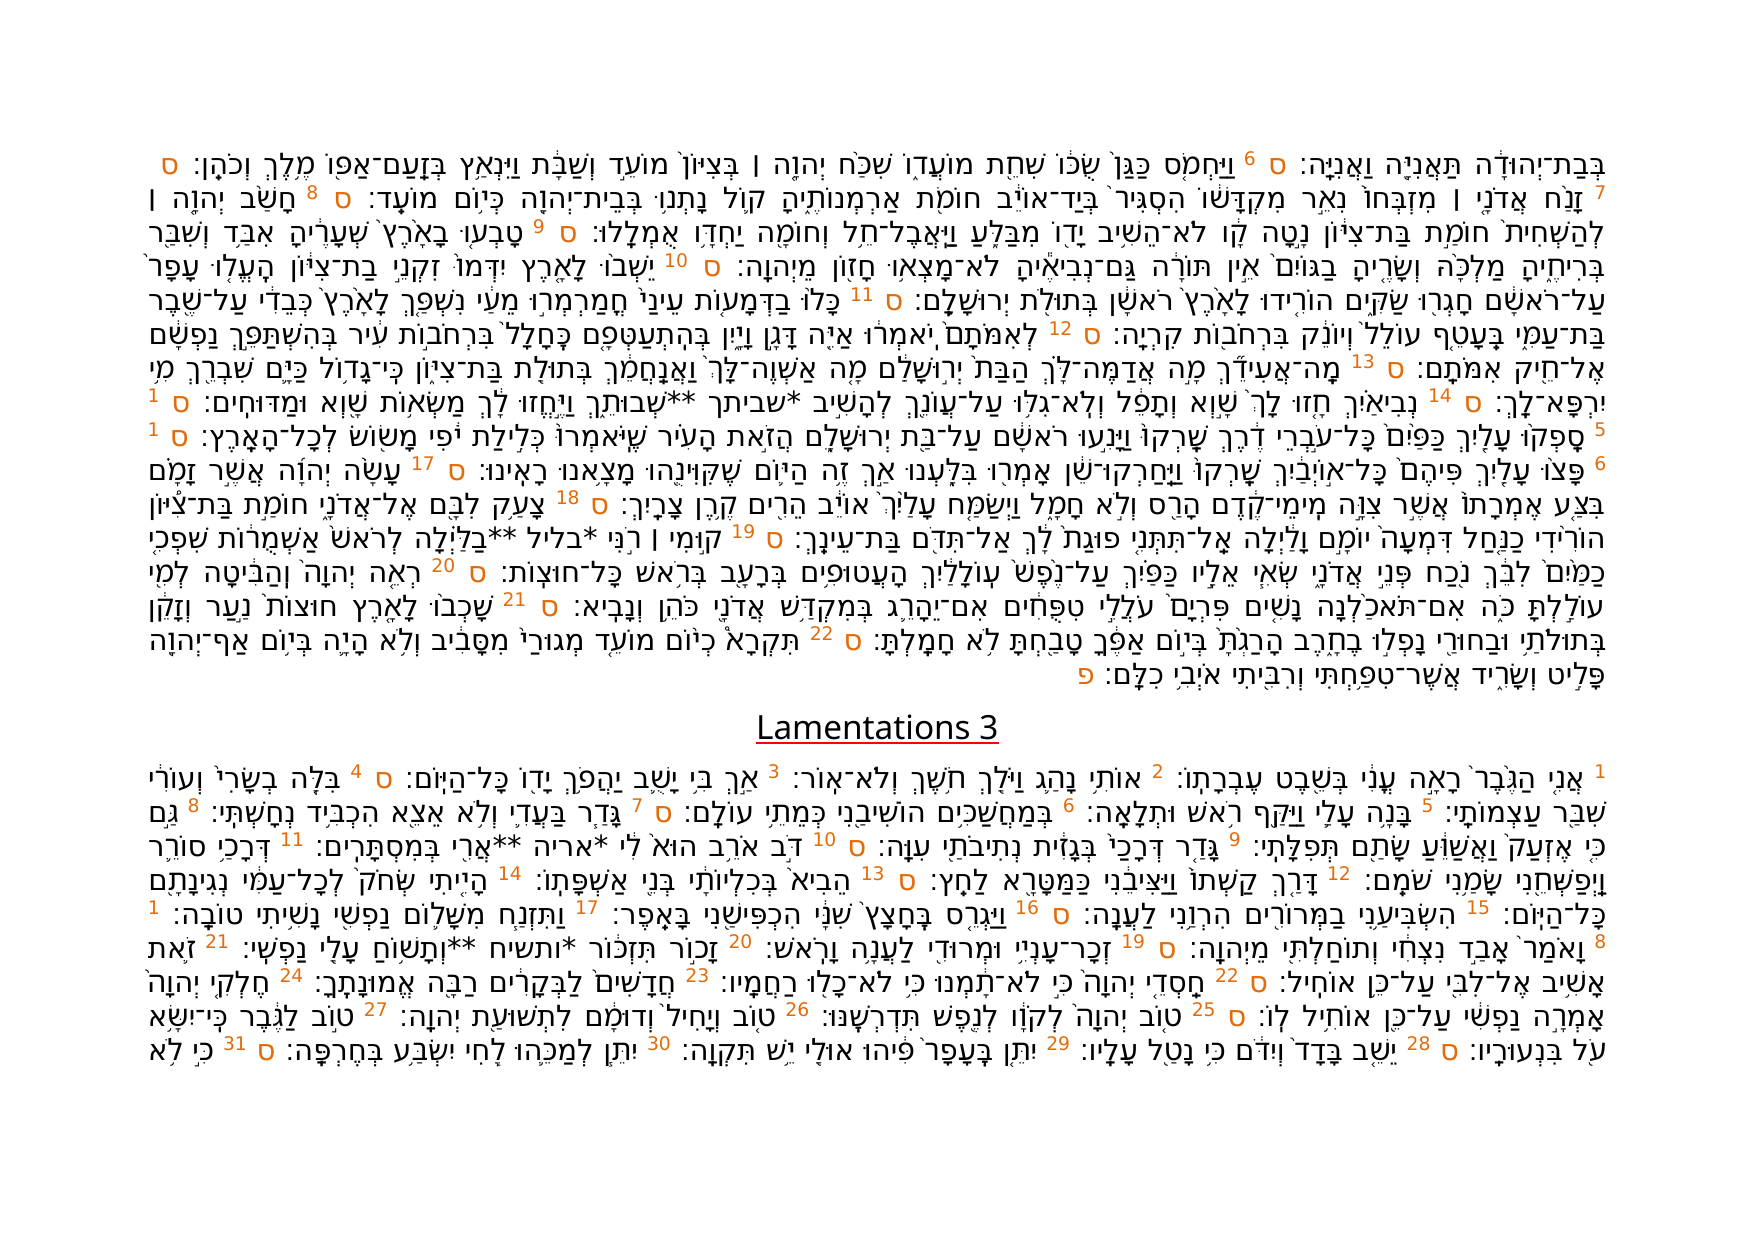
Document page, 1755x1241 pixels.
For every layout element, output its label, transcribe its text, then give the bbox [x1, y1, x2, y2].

text Lamentations 3 [148, 703, 1606, 749]
text 1 אֲנִ֤י הַגֶּ֙בֶר֙ רָאָ֣ה עֳנִ֔י בְּשֵׁ֖בֶט עֶבְרָתֽוֹ׃ 2 אוֹתִ֥י נָהַ֛ג וַיֹּלַ֖ךְ חֹ֥שֶׁךְ וְלֹא־אֽוֹר׃ ‬‬3 אַ֣ךְ בִּ֥י יָשֻׁ֛ב יַהֲפֹ֥ךְ יָד֖וֹ כָּל־הַיּֽוֹם׃ ס ‬‬4 בִּלָּ֤ה בְשָׂרִי֙ וְעוֹרִ֔י שִׁבַּ֖ר עַצְמוֹתָֽי׃ ‬‬5 בָּנָ֥ה עָלַ֛י וַיַּקַּ֖ף רֹ֥אשׁ וּתְלָאָֽה׃ ‬‬6 בְּמַחֲשַׁכִּ֥ים הוֹשִׁיבַ֖נִי כְּמֵתֵ֥י עוֹלָֽם׃ ס ‬‬7 גָּדַ֧ר בַּעֲדִ֛י וְלֹ֥א אֵצֵ֖א הִכְבִּ֥יד נְחָשְׁתִּֽי׃ ‬‬8 גַּ֣ם כִּ֤י אֶזְעַק֙ וַאֲשַׁוֵּ֔עַ שָׂתַ֖ם תְּפִלָּתִֽי׃ ‬‬9 גָּדַ֤ר דְּרָכַי֙ בְּגָזִ֔ית נְתִיבֹתַ֖י עִוָּֽה׃ ס ‬‬10 דֹּ֣ב אֹרֵ֥ב הוּא֙ לִ֔י *אריה **אֲרִ֖י בְּמִסְתָּרִֽים׃ ‬‬11 דְּרָכַ֥י סוֹרֵ֛ר וַֽיְפַשְּׁחֵ֖נִי שָׂמַ֥נִי שֹׁמֵֽם׃ ‬‬12 דָּרַ֤ךְ קַשְׁתוֹ֙ וַיַּצִּיבֵ֔נִי כַּמַּטָּרָ֖א לַחֵֽץ׃ ס ‬‬13 הֵבִיא֙ בְּכִלְיוֹתָ֔י בְּנֵ֖י אַשְׁפָּתֽוֹ׃ ‬‬14 הָיִ֤יתִי שְּׂחֹק֙ לְכָל־עַמִּ֔י נְגִינָתָ֖ם כָּל־הַיּֽוֹם׃ ‬‬15 הִשְׂבִּיעַ֥נִי בַמְּרוֹרִ֖ים הִרְוַ֥נִי לַעֲנָֽה׃ ס ‬‬16 וַיַּגְרֵ֤ס בֶּֽחָצָץ֙ שִׁנָּ֔י הִכְפִּישַׁ֖נִי בָּאֵֽפֶר׃ ‬‬17 וַתִּזְנַ֧ח מִשָּׁל֛וֹם נַפְשִׁ֖י נָשִׁ֥יתִי טוֹבָֽה׃ ‬‬18 וָאֹמַר֙ אָבַ֣ד נִצְחִ֔י וְתוֹחַלְתִּ֖י מֵיְהוָֽה׃ ס ‬‬19 זְכָר־עָנְיִ֥י וּמְרוּדִ֖י לַעֲנָ֥ה וָרֹֽאשׁ׃ ‬‬20 זָכ֣וֹר תִּזְכּ֔וֹר *ותשיח **וְתָשׁ֥וֹחַ עָלַ֖י נַפְשִֽׁי׃ ‬‬21 זֹ֛את אָשִׁ֥יב אֶל־לִבִּ֖י עַל־כֵּ֥ן אוֹחִֽיל׃ ס ‬‬22 חַֽסְדֵ֤י יְהוָה֙ כִּ֣י לֹא־תָ֔מְנוּ כִּ֥י לֹא־כָל֖וּ רַחֲמָֽיו׃ ‬‬23 חֲדָשִׁים֙ לַבְּקָרִ֔ים רַבָּ֖ה אֱמוּנָתֶֽךָ׃ ‬‬24 חֶלְקִ֤י יְהוָה֙ אָמְרָ֣ה נַפְשִׁ֔י עַל־כֵּ֖ן אוֹחִ֥יל לֽוֹ׃ ס ‬‬25 ט֤וֹב יְהוָה֙ לְקֹוָ֔ו לְנֶ֖פֶשׁ תִּדְרְשֶֽׁנּוּ׃ ‬‬26 ט֤וֹב וְיָחִיל֙ וְדוּמָ֔ם לִתְשׁוּעַ֖ת יְהוָֽה׃ ‬‬27 ט֣וֹב לַגֶּ֔בֶר כִּֽי־יִשָּׂ֥א עֹ֖ל בִּנְעוּרָֽיו׃ ס ‬‬28 יֵשֵׁ֤ב בָּדָד֙ וְיִדֹּ֔ם כִּ֥י נָטַ֖ל עָלָֽיו׃ ‬‬29 יִתֵּ֤ן בֶּֽעָפָר֙ פִּ֔יהוּ אוּלַ֖י יֵ֥שׁ תִּקְוָֽה׃ ‬‬30 יִתֵּ֧ן לְמַכֵּ֛הוּ לֶ֖חִי יִשְׂבַּ֥ע בְּחֶרְפָּֽה׃ ס ‬‬31 כִּ֣י לֹ֥א יִזְנַ֛ח לְעוֹלָ֖ם אֲדֹנָֽי׃ ‬‬32 כִּ֣י אִם־הוֹגָ֔ה וְרִחַ֖ם כְּרֹ֥ב *חסדו **חֲסָדָֽיו׃ ‬‬33 כִּ֣י לֹ֤א עִנָּה֙ מִלִבּ֔וֹ וַיַּגֶּ֖ה בְ‬‏נֵי־אִֽישׁ׃ ס ‬‬34 לְדַכֵּא֙ תַּ֣חַת רַגְלָ֔יו כֹּ֖ל אֲסִ֥ירֵי אָֽרֶץ׃ ‬‬35 לְהַטּוֹת֙ מִשְׁפַּט־גָּ֔בֶר נֶ֖גֶד פְּנֵ֥י עֶלְיֽוֹן׃ ‬‬36 לְעַוֵּ֤ת אָדָם֙ בְּרִיב֔וֹ אֲדֹנָ֖י לֹ֥א רָאָֽה׃ ס ‬‬37 מִ֣י זֶ֤ה אָמַר֙ וַתֶּ֔הִי אֲדֹנָ֖י לֹ֥א צִוָּֽה׃ ‬‬38 מִפִּ֤י עֶלְיוֹן֙ לֹ֣א תֵצֵ֔א הָרָע֖וֹת וְהַטּֽוֹב׃ ‬‬39 מַה־יִּתְאוֹנֵן֙ אָדָ֣ם חָ֔י גֶּ֖בֶר עַל־*חטאו **חֲטָאָֽיו׃ ס ‬‬40 נַחְפְּשָׂ֤ה דְרָכֵ֙ינוּ֙ וְֽנַחְקֹ֔רָה וְנָשׁ֖וּבָה עַד־יְהוָֽה׃ ‬‬41 נִשָּׂ֤א לְבָבֵ֙נוּ֙ אֶל־כַּפָּ֔יִם אֶל־אֵ֖ל בַּשָּׁמָֽיִם׃ ‬‬42 נַ֤חְנוּ פָשַׁ֙עְנוּ֙ וּמָרִ֔ינוּ אַתָּ֖ה לֹ֥א סָלָֽחְתָּ׃ ס ‬‬43 סַכֹּ֤תָה בָאַף֙ וַֽתִּרְדְּפֵ֔נוּ הָרַ֖גְתָּ לֹ֥א חָמָֽלְתָּ׃ ‬‬44 סַכּ֤וֹתָה בֶֽעָנָן֙ לָ֔ךְ מֵעֲב֖וֹר תְּפִלָּֽה׃ ‬‬45 סְחִ֧י וּמָא֛וֹס תְּשִׂימֵ֖נוּ בְּקֶ֥רֶב הָעַמִּֽים׃ ס ‬‬46 פָּצ֥וּ עָלֵ֛ינוּ פִּיהֶ֖ם כָּל־אֹיְבֵֽינוּ׃ ‬‬47 פַּ֧חַד וָפַ֛חַת הָ֥יָה לָ֖נוּ הַשֵּׁ֥את וְהַשָּֽׁבֶר׃ ‬‬48 פַּלְגֵי־מַ֙יִם֙ תֵּרַ֣ד עֵינִ֔י עַל־שֶׁ֖בֶר בַּת־עַמִּֽי׃ ס ‬‬49 עֵינִ֧י נִגְּרָ֛ה וְלֹ֥א תִדְמֶ֖ה מֵאֵ֥ין הֲפֻגֽוֹת׃ ‬‬50 עַד־יַשְׁקִ֣יף וְיֵ֔רֶא יְהוָ֖ה מִשָּׁמָֽיִם׃ ‬‬51 עֵינִי֙ עֽוֹלְלָ֣ה לְנַפְשִׁ֔י מִכֹּ֖ל בְּנ֥וֹת עִירִֽי׃ ס ‬‬52 צ֥וֹד צָד֛וּנִי כַּצִּפּ֖וֹר אֹיְבַ֥י חִנָּֽם׃ ‬‬53 צָֽמְת֤וּ בַבּוֹר֙ חַיָּ֔י וַיַּדּוּ־אֶ֖בֶן בִּֽי׃ ‬‬54 צָֽפוּ־מַ֥יִם עַל־רֹאשִׁ֖י אָמַ֥רְתִּי נִגְזָֽרְתִּי׃ ס ‬‬55 קָרָ֤אתִי שִׁמְךָ֙ יְהוָ֔ה מִבּ֖וֹר תַּחְתִּיּֽוֹת׃ ‬‬56 קוֹלִ֖י שָׁמָ֑עְתָּ אַל־תַּעְלֵ֧ם אָזְנְךָ֛ לְרַוְחָתִ֖י לְשַׁוְעָתִֽי׃ ‬‬57 קָרַ֙בְתָּ֙ בְּי֣וֹם אֶקְרָאֶ֔ךָּ אָמַ֖רְתָּ אַל־תִּירָֽא׃ ס ‬‬58 רַ֧בְתָּ אֲדֹנָ֛י רִיבֵ֥י נַפְשִׁ֖י גָּאַ֥לְתָּ חַיָּֽי׃ ‬‬59 רָאִ֤יתָה יְהוָה֙ עַוָּ֣תָתִ֔י שָׁפְטָ֖ה מִשְׁפָּטִֽי׃ ‬‬60 רָאִ֙יתָה֙ כָּל־נִקְמָתָ֔ם כָּל־מַחְשְׁבֹתָ֖ם לִֽי׃ ס ‬‬61 שָׁמַ֤עְתָּ חֶרְפָּתָם֙ יְהוָ֔ה כָּל־מַחְשְׁבֹתָ֖ם עָלָֽי׃ ‬‬62 שִׂפְתֵ֤י קָמַי֙ וְהֶגְיוֹנָ֔ם עָלַ֖י כָּל־הַיּֽוֹם׃ ‬‬63 שִׁבְתָּ֤ם וְקִֽימָתָם֙ הַבִּ֔יטָה אֲנִ֖י מַנְגִּינָתָֽם׃ ס ‬‬64 תָּשִׁ֨יב לָהֶ֥ם גְּמ֛וּל יְהוָ֖ה כְּמַעֲשֵׂ֥ה יְדֵיהֶֽם׃ ‬‬65 תִּתֵּ֤ן לָהֶם֙ מְגִנַּת־לֵ֔ב תַּאֲלָֽתְךָ֖ לָהֶֽם׃ ‬‬66 תִּרְדֹּ֤ף בְּאַף֙ וְתַשְׁמִידֵ֔ם מִתַּ֖חַת שְׁמֵ֥י יְהוָֽה׃ פ ‬‬‬‬‬‬‬‬‬‬‬‬‬‬‬‬‬‬‬‬‬‬‬‬‬‬‬‬‬‬‬‬‬‬‬‬‬‬‬‬‬‬‬‬‬‬‬‬‬‬‬‬‬‬‬‬‬‬‬‬‬‬‬‬‬‬‬ [148, 761, 1606, 1067]
text 1 אֵיכָה֩ יָעִ֨יב בְּאַפּ֤וֹ ׀ אֲדֹנָי֙ אֶת־בַּת־צִיּ֔וֹן הִשְׁלִ֤יךְ מִשָּׁמַ֙יִם֙ אֶ֔רֶץ תִּפְאֶ֖רֶת יִשְׂרָאֵ֑ל וְלֹא־זָכַ֥ר הֲדֹם־רַגְלָ֖יו בְּי֥וֹם אַפּֽוֹ׃ ס 2 בִּלַּ֨ע אֲדֹנָ֜י *לא **וְלֹ֣א חָמַ֗ל אֵ֚ת כָּל־נְא֣וֹת יַעֲקֹ֔ב הָרַ֧ס בְּעֶבְרָת֛וֹ מִבְצְרֵ֥י בַת־יְהוּדָ֖ה הִגִּ֣יעַ לָאָ֑רֶץ חִלֵּ֥ל מַמְלָכָ֖ה וְשָׂרֶֽיהָ׃ ס ‬‬3 גָּדַ֣ע בָּֽחֳרִי אַ֗ף כֹּ֚ל קֶ֣רֶן יִשְׂרָאֵ֔ל הֵשִׁ֥יב אָח֛וֹר יְמִינ֖וֹ מִפְּנֵ֣י אוֹיֵ֑ב וַיִּבְעַ֤ר בְּיַעֲקֹב֙ כְּאֵ֣שׁ לֶֽהָבָ֔ה אָכְלָ֖ה סָבִֽיב׃ ס ‬‬4 דָּרַ֨ךְ קַשְׁתּ֜וֹ כְּאוֹיֵ֗ב נִצָּ֤ב יְמִינוֹ֙ כְּצָ֔ר וַֽיַּהֲרֹ֔ג כֹּ֖ל מַחֲמַדֵּי־עָ֑יִן בְּאֹ֙הֶל֙ בַּת־צִיּ֔וֹן שָׁפַ֥ךְ כָּאֵ֖שׁ חֲמָתֽוֹ׃ ס ‬‬5 הָיָ֨ה אֲדֹנָ֤י ׀ כְּאוֹיֵב֙ בִּלַּ֣ע יִשְׂרָאֵ֔ל בִּלַּע֙ כָּל־אַרְמְנוֹתֶ֔יהָ שִׁחֵ֖ת מִבְצָרָ֑יו וַיֶּ֙רֶב֙ בְּבַת־יְהוּדָ֔ה תַּאֲנִיָּ֖ה וַאֲנִיָּֽה׃ ס ‬‬6 וַיַּחְמֹ֤ס כַּגַּן֙ שֻׂכּ֔וֹ שִׁחֵ֖ת מוֹעֲד֑וֹ שִׁכַּ֨ח יְהוָ֤ה ׀ בְּצִיּוֹן֙ מוֹעֵ֣ד וְשַׁבָּ֔ת וַיִּנְאַ֥ץ בְּזַֽעַם־אַפּ֖וֹ מֶ֥לֶךְ וְכֹהֵֽן׃ ס ‬‬7 זָנַ֨ח אֲדֹנָ֤י ׀ מִזְבְּחוֹ֙ נִאֵ֣ר מִקְדָּשׁ֔וֹ הִסְגִּיר֙ בְּיַד־אוֹיֵ֔ב חוֹמֹ֖ת אַרְמְנוֹתֶ֑יהָ ק֛וֹל נָתְנ֥וּ בְּבֵית־יְהוָ֖ה כְּי֥וֹם מוֹעֵֽד׃ ס ‬‬8 חָשַׁ֨ב יְהוָ֤ה ׀ לְהַשְׁחִית֙ חוֹמַ֣ת בַּת־צִיּ֔וֹן נָ֣טָה קָ֔ו לֹא־הֵשִׁ֥יב יָד֖וֹ מִבַּלֵּ֑עַ וַיּֽ͏ַאֲבֶל־חֵ֥ל וְחוֹמָ֖ה יַחְדָּ֥ו אֻמְלָֽלוּ׃ ס ‬‬9 טָבְע֤וּ בָאָ֙רֶץ֙ שְׁעָרֶ֔יהָ אִבַּ֥ד וְשִׁבַּ֖ר בְּרִיחֶ֑יהָ מַלְכָּ֨הּ וְשָׂרֶ֤יהָ בַגּוֹיִם֙ אֵ֣ין תּוֹרָ֔ה גַּם־נְבִיאֶ֕יהָ לֹא־מָצְא֥וּ חָז֖וֹן מֵיְהוָֽה׃ ס ‬‬10 יֵשְׁב֨וּ לָאָ֤רֶץ יִדְּמוּ֙ זִקְנֵ֣י בַת־צִיּ֔וֹן הֶֽעֱל֤וּ עָפָר֙ עַל־רֹאשָׁ֔ם חָגְר֖וּ שַׂקִּ֑ים הוֹרִ֤ידוּ לָאָ֙רֶץ֙ רֹאשָׁ֔ן בְּתוּלֹ֖ת יְרוּשָׁלָֽ͏ִם׃ ס ‬‬11 כָּל֨וּ בַדְּמָע֤וֹת עֵינַי֙ חֳמַרְמְר֣וּ מֵעַ֔י נִשְׁפַּ֤ךְ לָאָ֙רֶץ֙ כְּבֵדִ֔י עַל־שֶׁ֖בֶר בַּת־עַמִּ֑י בֵּֽעָטֵ֤ף עוֹלֵל֙ וְיוֹנֵ֔ק בִּרְחֹב֖וֹת קִרְיָֽה׃ ס ‬‬12 לְאִמֹּתָם֙ יֹֽאמְר֔וּ אַיֵּ֖ה דָּגָ֣ן וָיָ֑יִן בְּהִֽתְעַטְּפָ֤ם כֶּֽחָלָל֙ בִּרְחֹב֣וֹת עִ֔יר בְּהִשְׁתַּפֵּ֣ךְ נַפְשָׁ֔ם אֶל־חֵ֖יק אִמֹּתָֽם׃ ס ‬‬13 מָֽה־אֲעִידֵ֞ךְ מָ֣ה אֲדַמֶּה־לָּ֗ךְ הַבַּת֙ יְר֣וּשָׁלִַ֔ם מָ֤ה אַשְׁוֶה־לָּךְ֙ וַאֲנַֽחֲמֵ֔ךְ בְּתוּלַ֖ת בַּת־צִיּ֑וֹן כִּֽי־גָד֥וֹל כַּיָּ֛ם שִׁבְרֵ֖ךְ מִ֥י יִרְפָּא־לָֽךְ׃ ס ‬‬14 נְבִיאַ֗יִךְ חָ֤זוּ לָךְ֙ שָׁ֣וְא וְתָפֵ֔ל וְלֹֽא־גִלּ֥וּ עַל־עֲוֺנֵ֖ךְ לְהָשִׁ֣יב *שביתך **שְׁבוּתֵ֑ךְ וַיֶּ֣חֱזוּ לָ֔ךְ מַשְׂא֥וֹת שָׁ֖וְא וּמַדּוּחִֽים׃ ס ‬‬15 סָֽפְק֨וּ עָלַ֤יִךְ כַּפַּ֙יִם֙ כָּל־עֹ֣בְרֵי דֶ֔רֶךְ שָֽׁרְקוּ֙ וַיָּנִ֣עוּ רֹאשָׁ֔ם עַל־בַּ֖ת יְרוּשָׁלָ֑͏ִם הֲזֹ֣את הָעִ֗יר שֶׁיֹּֽאמְרוּ֙ כְּלִ֣ילַת יֹ֔פִי מָשׂ֖וֹשׂ לְכָל־הָאָֽרֶץ׃ ס ‬‬16 פָּצ֨וּ עָלַ֤יִךְ פִּיהֶם֙ כָּל־א֣וֹיְבַ֔יִךְ שָֽׁרְקוּ֙ וַיַּֽחַרְקוּ־שֵׁ֔ן אָמְר֖וּ בִּלָּ֑עְנוּ אַ֣ךְ זֶ֥ה הַיּ֛וֹם שֶׁקִּוִּינֻ֖הוּ מָצָ֥אנוּ רָאִֽינוּ׃ ס ‬‬17 עָשָׂ֨ה יְהוָ֜ה אֲשֶׁ֣ר זָמָ֗ם בִּצַּ֤ע אֶמְרָתוֹ֙ אֲשֶׁ֣ר צִוָּ֣ה מִֽימֵי־קֶ֔דֶם הָרַ֖ס וְלֹ֣א חָמָ֑ל וַיְשַׂמַּ֤ח עָלַ֙יִךְ֙ אוֹיֵ֔ב הֵרִ֖ים קֶ֥רֶן צָרָֽיִךְ׃ ס ‬‬18 צָעַ֥ק לִבָּ֖ם אֶל־אֲדֹנָ֑י חוֹמַ֣ת בַּת־צִ֠יּוֹן הוֹרִ֨ידִי כַנַּ֤חַל דִּמְעָה֙ יוֹמָ֣ם וָלַ֔יְלָה אַֽל־תִּתְּנִ֤י פוּגַת֙ לָ֔ךְ אַל־תִּדֹּ֖ם בַּת־עֵינֵֽךְ׃ ס ‬‬19 ק֣וּמִי ׀ רֹ֣נִּי *בליל **בַלַּ֗יְלָה לְרֹאשׁ֙ אַשְׁמֻר֔וֹת שִׁפְכִ֤י כַמַּ֙יִם֙ לִבֵּ֔ךְ נֹ֖כַח פְּנֵ֣י אֲדֹנָ֑י שְׂאִ֧י אֵלָ֣יו כַּפַּ֗יִךְ עַל־נֶ֙פֶשׁ֙ עֽוֹלָלַ֔יִךְ הָעֲטוּפִ֥ים בְּרָעָ֖ב בְּרֹ֥אשׁ כָּל־חוּצֽוֹת׃ ס ‬‬20 רְאֵ֤ה יְהוָה֙ וְֽהַבִּ֔יטָה לְמִ֖י עוֹלַ֣לְתָּ כֹּ֑ה אִם־תֹּאכַ֨לְנָה נָשִׁ֤ים פִּרְיָם֙ עֹלֲלֵ֣י טִפֻּחִ֔ים אִם־יֵהָרֵ֛ג בְּמִקְדַּ֥שׁ אֲדֹנָ֖י כֹּהֵ֥ן וְנָבִֽיא׃ ס ‬‬21 שָׁכְב֨וּ לָאָ֤רֶץ חוּצוֹת֙ נַ֣עַר וְזָקֵ֔ן בְּתוּלֹתַ֥י וּבַחוּרַ֖י נָפְל֣וּ בֶחָ֑רֶב הָרַגְ֙תָּ֙ בְּי֣וֹם אַפֶּ֔ךָ טָבַ֖חְתָּ לֹ֥א חָמָֽלְתָּ׃ ס ‬‬22 תִּקְרָא֩ כְי֨וֹם מוֹעֵ֤ד מְגוּרַי֙ מִסָּבִ֔יב וְלֹ֥א הָיָ֛ה בְּי֥וֹם אַף־יְהוָ֖ה פָּלִ֣יט וְשָׂרִ֑יד אֲשֶׁר־טִפַּ֥חְתִּי וְרִבִּ֖יתִי אֹיְבִ֥י כִלָּֽם׃ פ ‬‬‬‬‬‬‬‬‬‬‬‬‬‬‬‬‬‬‬‬‬‬‬ [148, 148, 1606, 691]
